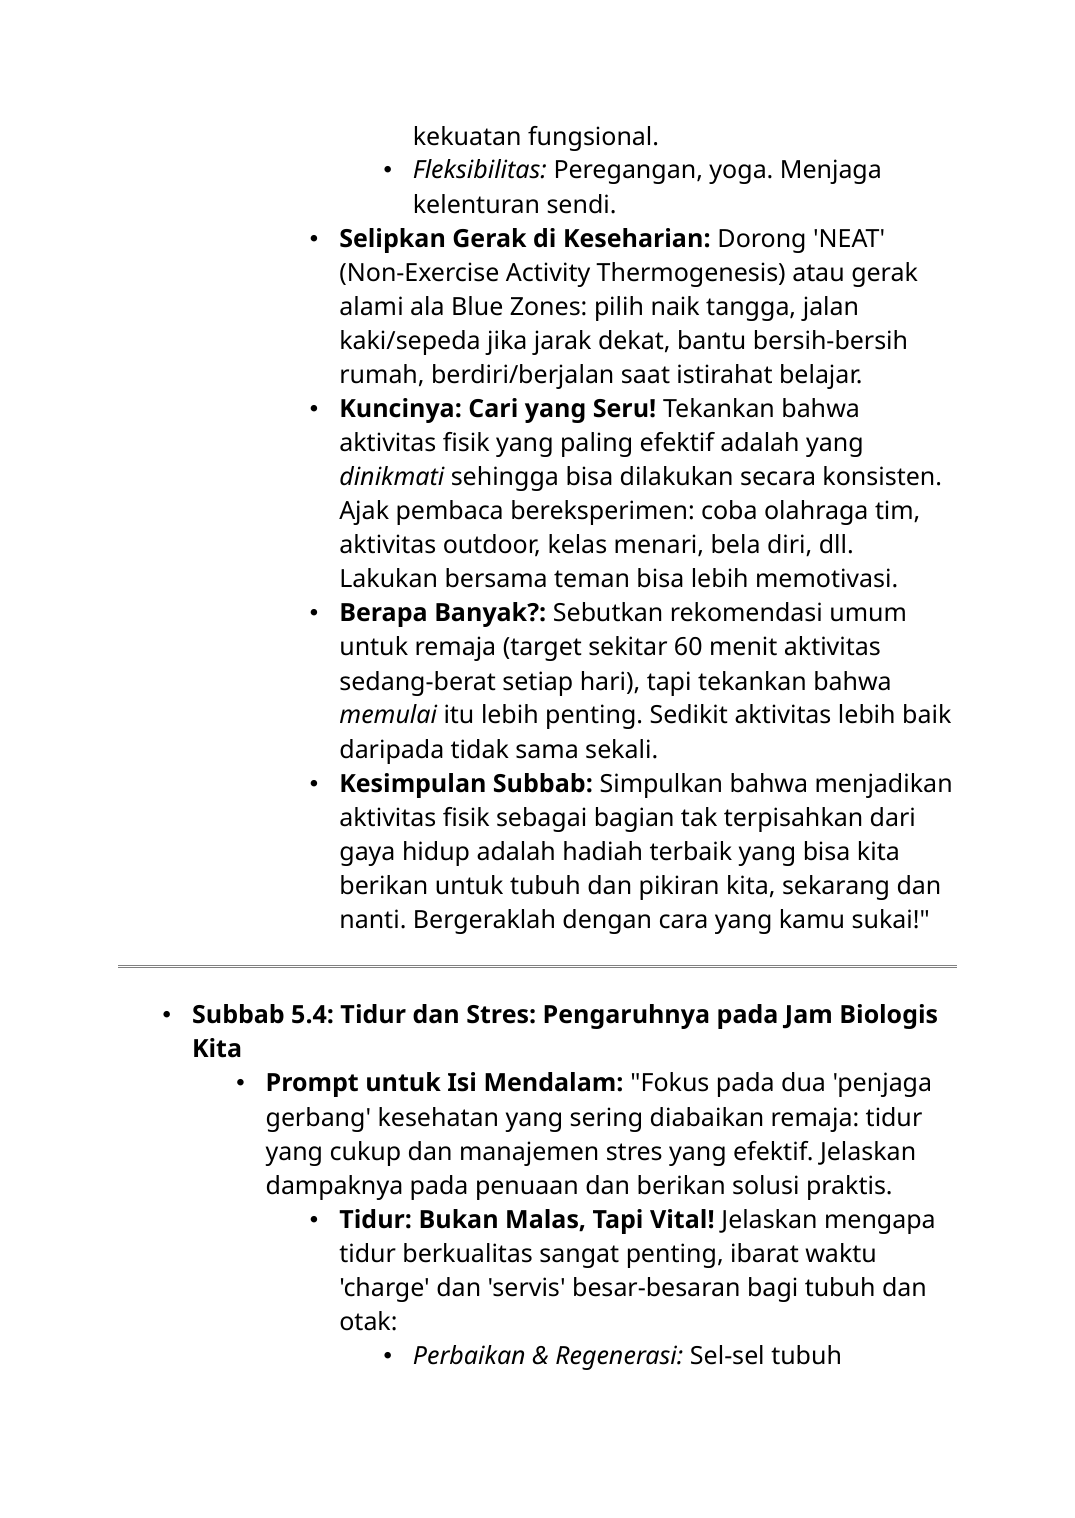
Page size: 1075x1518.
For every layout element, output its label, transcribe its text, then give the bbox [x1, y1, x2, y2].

list Subbab 5.4: Tidur dan Stres: Pengaruhnya pada Jam Biologis Kita [162, 997, 957, 1065]
list Kuncinya: Cari yang Seru! Tekankan bahwa aktivitas fisik yang paling efektif adalah yang dinikmati sehingga bisa dilakukan secara konsisten. Ajak pembaca bereksperimen: coba olahraga tim, aktivitas outdoor, kelas menari, bela diri, dll. Lakukan bersama teman bisa lebih memotivasi. [309, 391, 957, 595]
list kekuatan fungsional. [383, 118, 957, 152]
list Perbaikan & Regenerasi: Sel-sel tubuh [383, 1338, 957, 1372]
list Fleksibilitas: Peregangan, yoga. Menjaga kelenturan sendi. [383, 152, 957, 220]
list Berapa Banyak?: Sebutkan rekomendasi umum untuk remaja (target sekitar 60 menit aktivitas sedang-berat setiap hari), tapi tekankan bahwa memulai itu lebih penting. Sedikit aktivitas lebih baik daripada tidak sama sekali. [309, 595, 957, 765]
list Kesimpulan Subbab: Simpulkan bahwa menjadikan aktivitas fisik sebagai bagian tak terpisahkan dari gaya hidup adalah hadiah terbaik yang bisa kita berikan untuk tubuh dan pikiran kita, sekarang dan nanti. Bergeraklah dengan cara yang kamu sukai!" [309, 765, 957, 936]
list Selipkan Gerak di Keseharian: Dorong 'NEAT' (Non-Exercise Activity Thermogenesis) atau gerak alami ala Blue Zones: pilih naik tangga, jalan kaki/sepeda jika jarak dekat, bantu bersih-bersih rumah, berdiri/berjalan saat istirahat belajar. [309, 220, 957, 391]
list Tidur: Bukan Malas, Tapi Vital! Jelaskan mengapa tidur berkualitas sangat penting, ibarat waktu 'charge' dan 'servis' besar-besaran bagi tubuh dan otak: [309, 1201, 957, 1338]
list Prompt untuk Isi Mendalam: "Fokus pada dua 'penjaga gerbang' kesehatan yang sering diabaikan remaja: tidur yang cukup dan manajemen stres yang efektif. Jelaskan dampaknya pada penuaan dan berikan solusi praktis. [236, 1065, 957, 1201]
